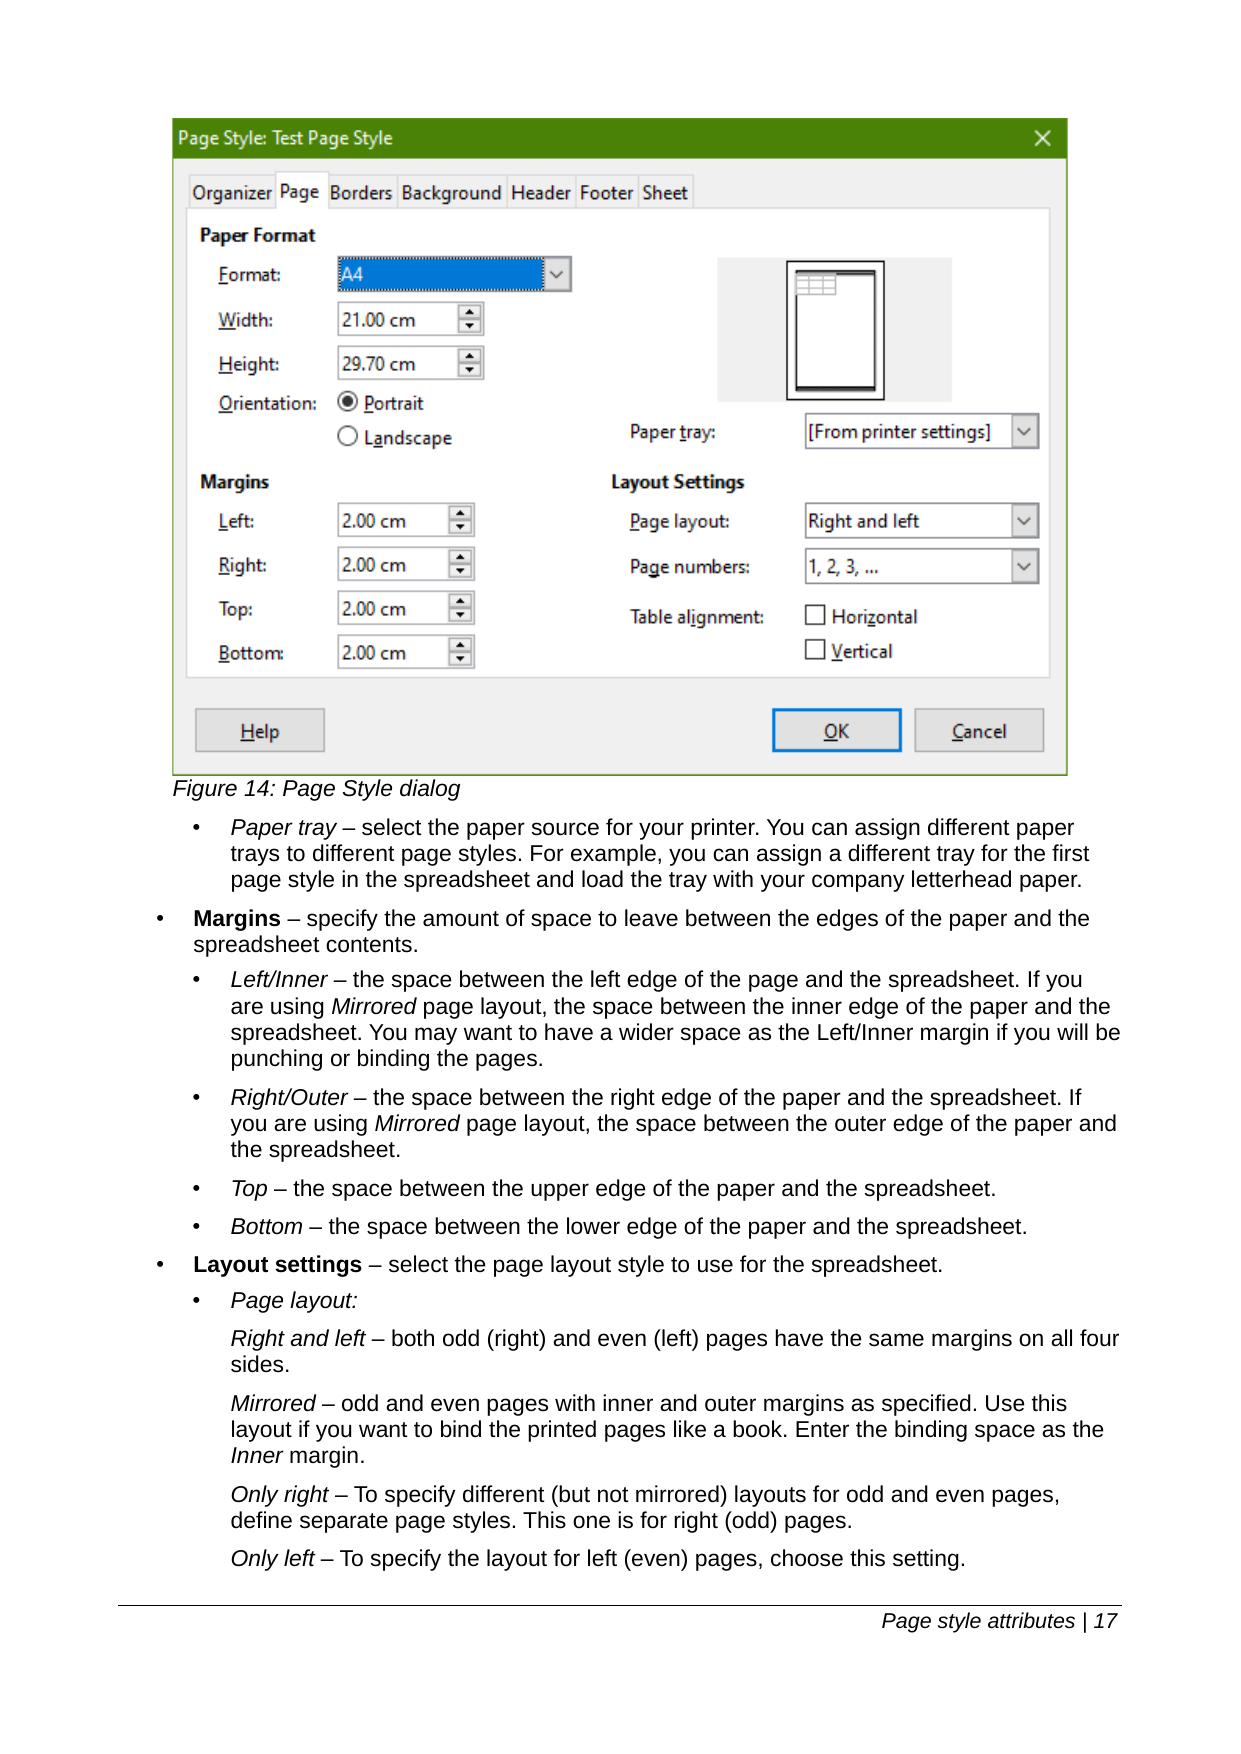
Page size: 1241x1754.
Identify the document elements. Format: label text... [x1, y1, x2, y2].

list Paper tray – select the paper source for your printer. You can assign different paper trays to different page styles. For example, you can assign a different tray for the first page style in the spreadsheet and load the tray with your company letterhead paper. [192, 814, 1122, 893]
list Top – the space between the upper edge of the paper and the spreadsheet. [192, 1175, 1122, 1201]
list Left/Inner – the space between the left edge of the page and the spreadsheet. If you are using Mirrored page layout, the space between the inner edge of the paper and the spreadsheet. You may want to have a wider space as the Left/Inner margin if you will be punching or binding the pages. [192, 966, 1122, 1072]
picture [172, 118, 1068, 776]
list Only left – To specify the layout for left (even) pages, choose this setting. [192, 1545, 1122, 1572]
list Bottom – the space between the lower edge of the paper and the spreadsheet. [192, 1213, 1122, 1239]
list Layout settings – select the page layout style to use for the spreadsheet. [156, 1251, 1122, 1278]
list Page layout: [192, 1287, 1122, 1313]
list Right/Outer – the space between the right edge of the paper and the spreadsheet. If you are using Mirrored page layout, the space between the outer edge of the paper and the spreadsheet. [192, 1084, 1122, 1163]
list Only right – To specify different (but not mirrored) layouts for odd and even pages, define separate page styles. This one is for right (odd) pages. [192, 1481, 1122, 1533]
list Mirrored – odd and even pages with inner and outer margins as specified. Use this layout if you want to bind the printed pages like a book. Enter the binding space as the Inner margin. [192, 1390, 1122, 1469]
list Right and left – both odd (right) and even (left) pages have the same margins on all four sides. [192, 1325, 1122, 1378]
text Figure 14: Page Style dialog [172, 776, 1068, 802]
list Margins – specify the amount of space to leave between the edges of the paper and the spreadsheet contents. [156, 905, 1122, 957]
